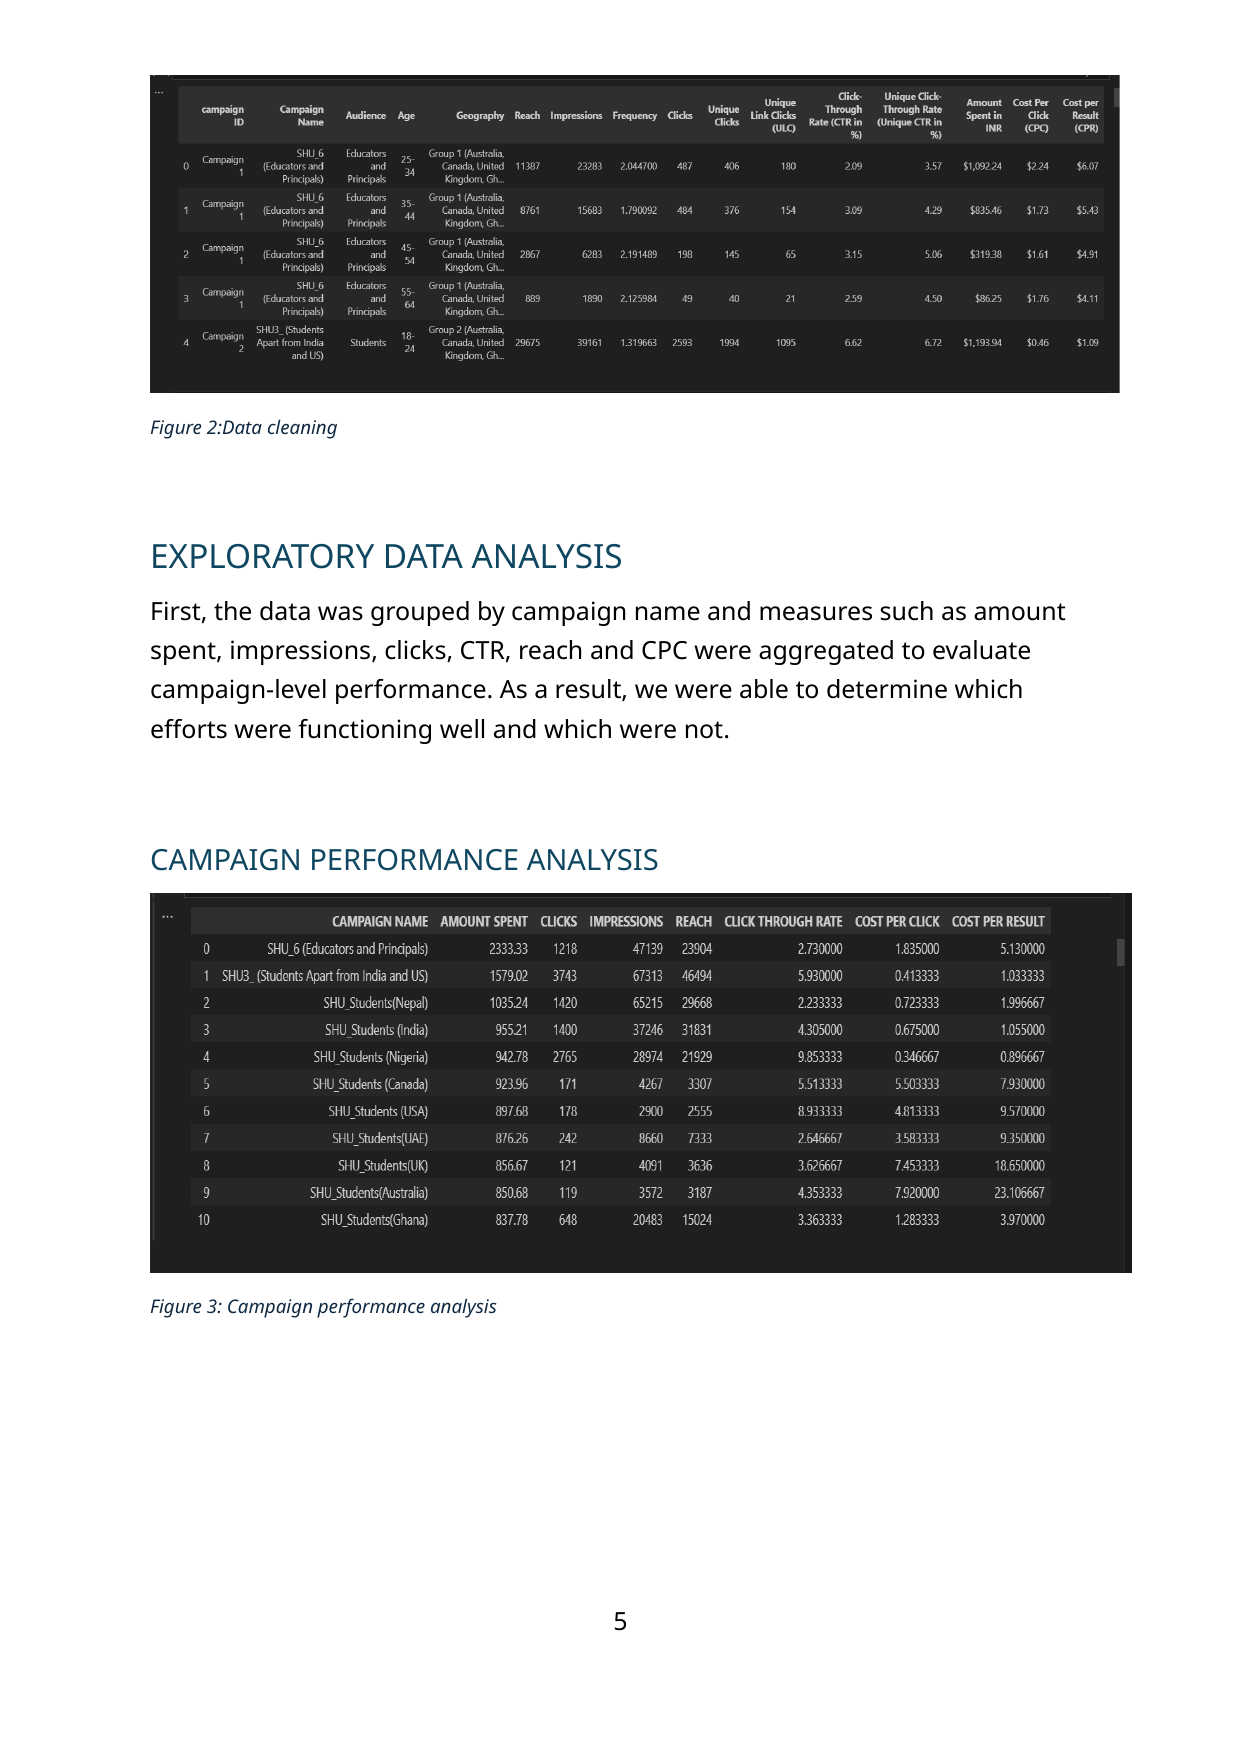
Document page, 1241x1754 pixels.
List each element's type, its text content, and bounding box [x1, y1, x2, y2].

text Figure 2:Data cleaning [150, 414, 1090, 440]
text First, the data was grouped by campaign name and measures such as amount spent, impressions, clicks, CTR, reach and CPC were aggregated to evaluate campaign-level performance. As a result, we were able to determine which efforts were functioning well and which were not. [150, 594, 1090, 745]
text Figure 3: Campaign performance analysis [150, 1294, 1090, 1319]
subtitle CAMPAIGN PERFORMANCE ANALYSIS [150, 840, 1090, 879]
subtitle EXPLORATORY DATA ANALYSIS [150, 533, 1090, 579]
